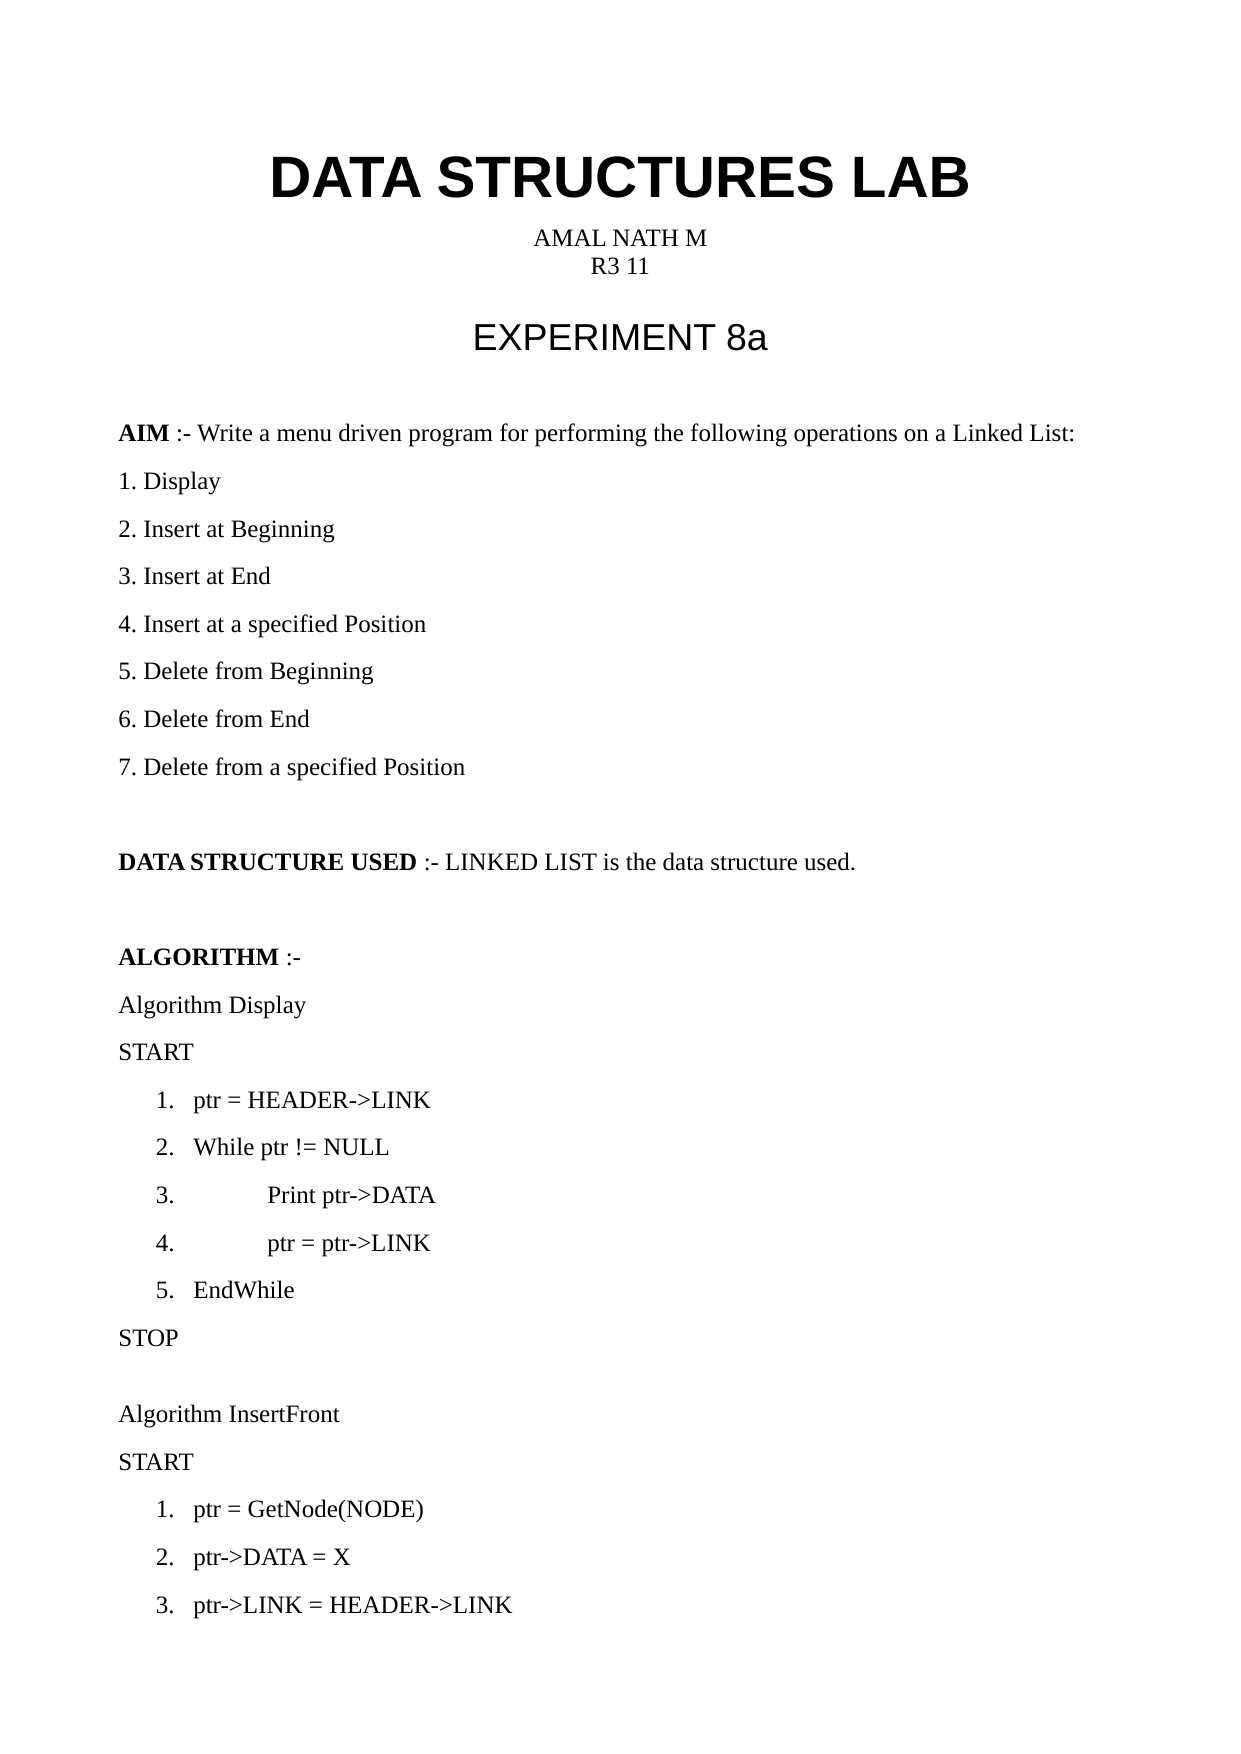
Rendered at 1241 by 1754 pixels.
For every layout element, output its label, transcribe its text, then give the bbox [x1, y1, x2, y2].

list ptr->LINK = HEADER->LINK [156, 1590, 1122, 1618]
text R3 11 [118, 251, 1122, 280]
title DATA STRUCTURES LAB [118, 143, 1122, 210]
text 4. Insert at a specified Position [118, 609, 1122, 638]
list Print ptr->DATA [156, 1180, 1122, 1209]
text 7. Delete from a specified Position [118, 752, 1122, 780]
text 3. Insert at End [118, 561, 1122, 590]
list ptr->DATA = X [156, 1542, 1122, 1571]
text 2. Insert at Beginning [118, 514, 1122, 542]
list ptr = ptr->LINK [156, 1228, 1122, 1256]
text Algorithm InsertFront [118, 1399, 1122, 1428]
list ptr = HEADER->LINK [156, 1085, 1122, 1114]
text AIM :- Write a menu driven program for performing the following operations on a Linked List: [118, 418, 1122, 447]
subtitle EXPERIMENT 8a [118, 315, 1122, 358]
text STOP [118, 1323, 1122, 1352]
text DATA STRUCTURE USED :- LINKED LIST is the data structure used. [118, 847, 1122, 876]
list EndWhile [156, 1275, 1122, 1304]
list While ptr != NULL [156, 1132, 1122, 1161]
text START [118, 1447, 1122, 1476]
list ptr = GetNode(NODE) [156, 1494, 1122, 1523]
text 5. Delete from Beginning [118, 656, 1122, 685]
text ALGORITHM :- [118, 942, 1122, 971]
text START [118, 1037, 1122, 1066]
text Algorithm Display [118, 990, 1122, 1018]
text 6. Delete from End [118, 704, 1122, 733]
text AMAL NATH M [118, 223, 1122, 251]
text 1. Display [118, 466, 1122, 495]
